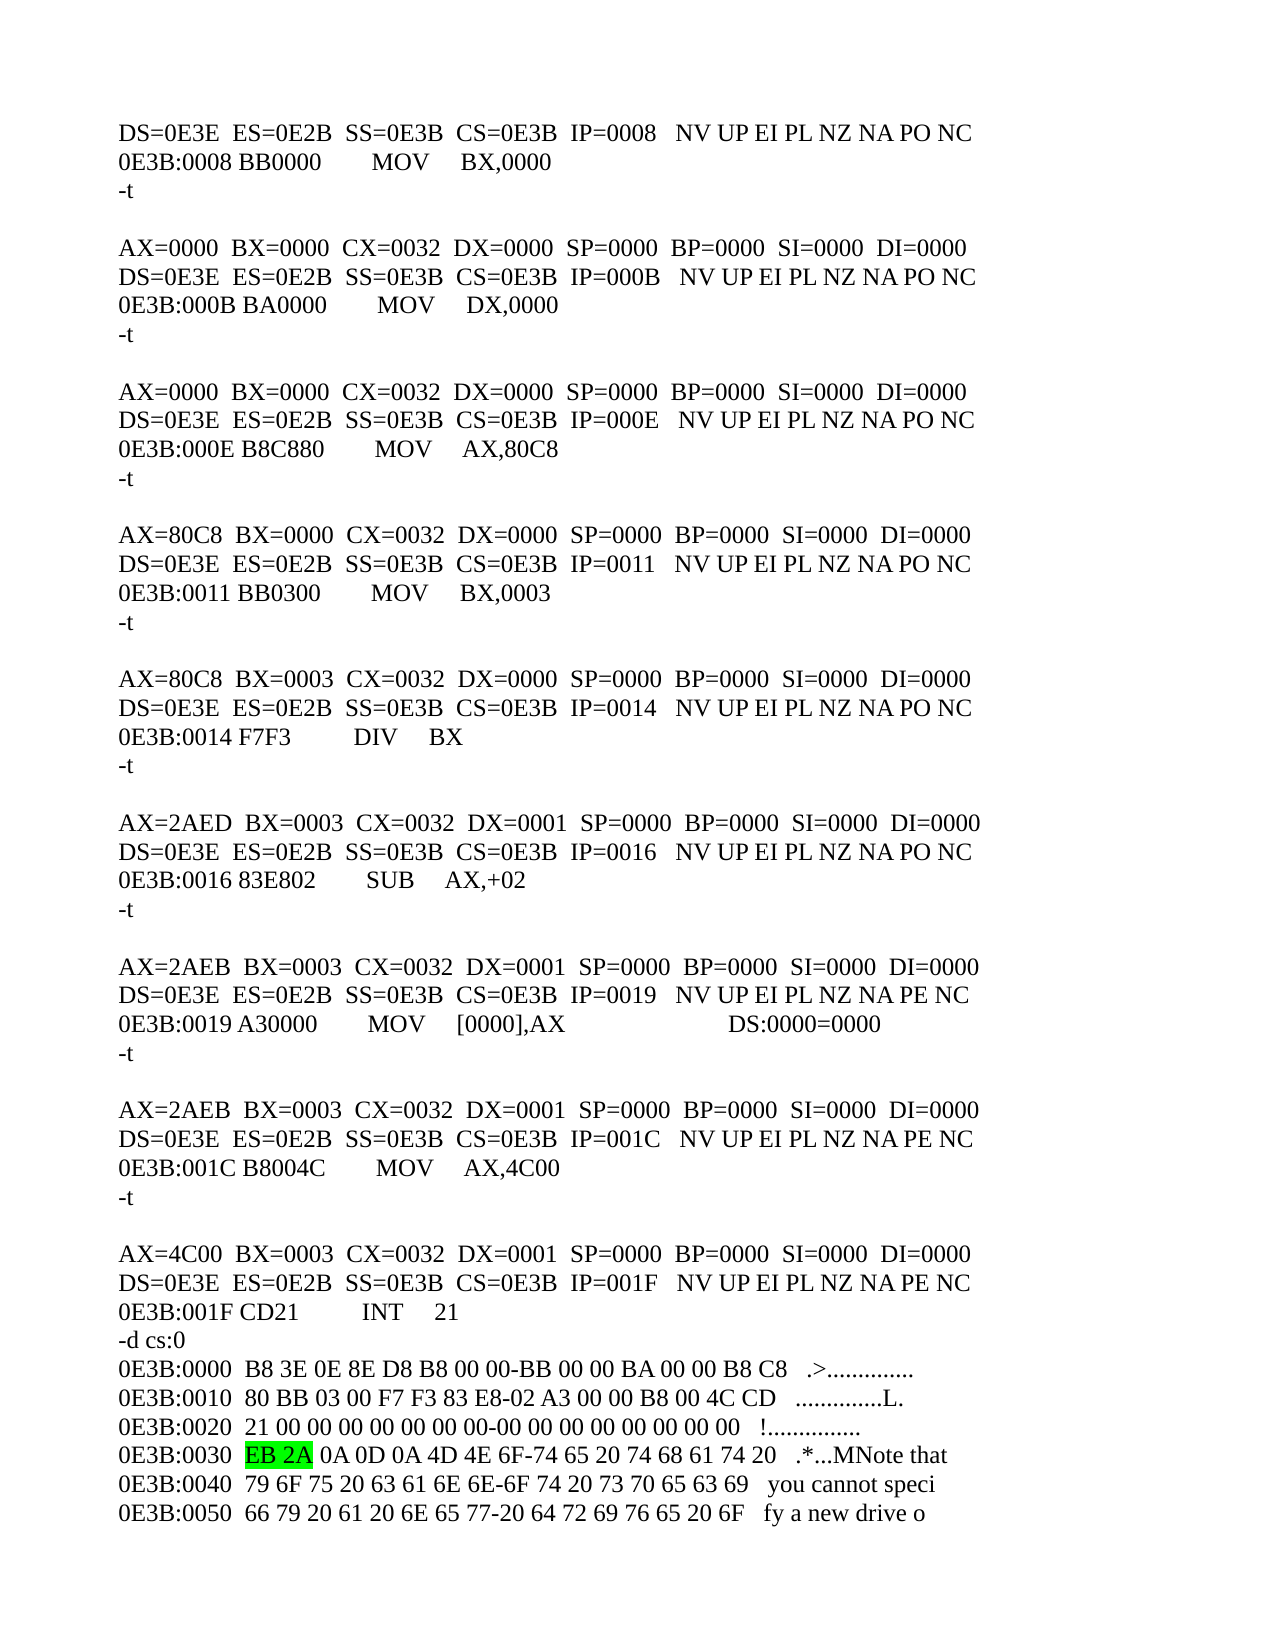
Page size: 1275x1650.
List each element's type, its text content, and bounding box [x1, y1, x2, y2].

text -t [118, 751, 1157, 779]
text DS=0E3E ES=0E2B SS=0E3B CS=0E3B IP=001F NV UP EI PL NZ NA PE NC [118, 1268, 1157, 1297]
text 0E3B:000E B8C880 MOV AX,80C8 [118, 434, 1157, 463]
text 0E3B:001C B8004C MOV AX,4C00 [118, 1153, 1157, 1182]
text -t [118, 1182, 1157, 1211]
text 0E3B:0016 83E802 SUB AX,+02 [118, 866, 1157, 894]
text AX=4C00 BX=0003 CX=0032 DX=0001 SP=0000 BP=0000 SI=0000 DI=0000 [118, 1239, 1157, 1268]
text 0E3B:0019 A30000 MOV [0000],AX DS:0000=0000 [118, 1009, 1157, 1038]
text AX=2AEB BX=0003 CX=0032 DX=0001 SP=0000 BP=0000 SI=0000 DI=0000 [118, 1096, 1157, 1124]
text -t [118, 1038, 1157, 1067]
text 0E3B:0040 79 6F 75 20 63 61 6E 6E-6F 74 20 73 70 65 63 69 you cannot speci [118, 1469, 1157, 1498]
text AX=80C8 BX=0000 CX=0032 DX=0000 SP=0000 BP=0000 SI=0000 DI=0000 [118, 521, 1157, 549]
text 0E3B:001F CD21 INT 21 [118, 1297, 1157, 1326]
text DS=0E3E ES=0E2B SS=0E3B CS=0E3B IP=0008 NV UP EI PL NZ NA PO NC [118, 118, 1157, 147]
text -t [118, 463, 1157, 492]
text 0E3B:0011 BB0300 MOV BX,0003 [118, 578, 1157, 607]
text AX=80C8 BX=0003 CX=0032 DX=0000 SP=0000 BP=0000 SI=0000 DI=0000 [118, 664, 1157, 693]
text DS=0E3E ES=0E2B SS=0E3B CS=0E3B IP=0014 NV UP EI PL NZ NA PO NC [118, 693, 1157, 722]
text -t [118, 607, 1157, 636]
text DS=0E3E ES=0E2B SS=0E3B CS=0E3B IP=000E NV UP EI PL NZ NA PO NC [118, 406, 1157, 434]
text 0E3B:0008 BB0000 MOV BX,0000 [118, 147, 1157, 176]
text 0E3B:0010 80 BB 03 00 F7 F3 83 E8-02 A3 00 00 B8 00 4C CD ..............L. [118, 1383, 1157, 1412]
text 0E3B:0020 21 00 00 00 00 00 00 00-00 00 00 00 00 00 00 00 !............... [118, 1412, 1157, 1441]
text 0E3B:0000 B8 3E 0E 8E D8 B8 00 00-BB 00 00 BA 00 00 B8 C8 .>.............. [118, 1354, 1157, 1383]
text DS=0E3E ES=0E2B SS=0E3B CS=0E3B IP=000B NV UP EI PL NZ NA PO NC [118, 262, 1157, 291]
text DS=0E3E ES=0E2B SS=0E3B CS=0E3B IP=0016 NV UP EI PL NZ NA PO NC [118, 837, 1157, 866]
text 0E3B:0050 66 79 20 61 20 6E 65 77-20 64 72 69 76 65 20 6F fy a new drive o [118, 1498, 1157, 1527]
text -d cs:0 [118, 1326, 1157, 1354]
text AX=2AEB BX=0003 CX=0032 DX=0001 SP=0000 BP=0000 SI=0000 DI=0000 [118, 952, 1157, 981]
text -t [118, 894, 1157, 923]
text -t [118, 176, 1157, 204]
text DS=0E3E ES=0E2B SS=0E3B CS=0E3B IP=0019 NV UP EI PL NZ NA PE NC [118, 981, 1157, 1009]
text 0E3B:000B BA0000 MOV DX,0000 [118, 291, 1157, 319]
text DS=0E3E ES=0E2B SS=0E3B CS=0E3B IP=001C NV UP EI PL NZ NA PE NC [118, 1124, 1157, 1153]
text AX=0000 BX=0000 CX=0032 DX=0000 SP=0000 BP=0000 SI=0000 DI=0000 [118, 377, 1157, 406]
text DS=0E3E ES=0E2B SS=0E3B CS=0E3B IP=0011 NV UP EI PL NZ NA PO NC [118, 549, 1157, 578]
text -t [118, 319, 1157, 348]
text 0E3B:0030 EB 2A 0A 0D 0A 4D 4E 6F-74 65 20 74 68 61 74 20 .*...MNote that [118, 1441, 1157, 1469]
text AX=0000 BX=0000 CX=0032 DX=0000 SP=0000 BP=0000 SI=0000 DI=0000 [118, 233, 1157, 262]
text 0E3B:0014 F7F3 DIV BX [118, 722, 1157, 751]
text AX=2AED BX=0003 CX=0032 DX=0001 SP=0000 BP=0000 SI=0000 DI=0000 [118, 808, 1157, 837]
